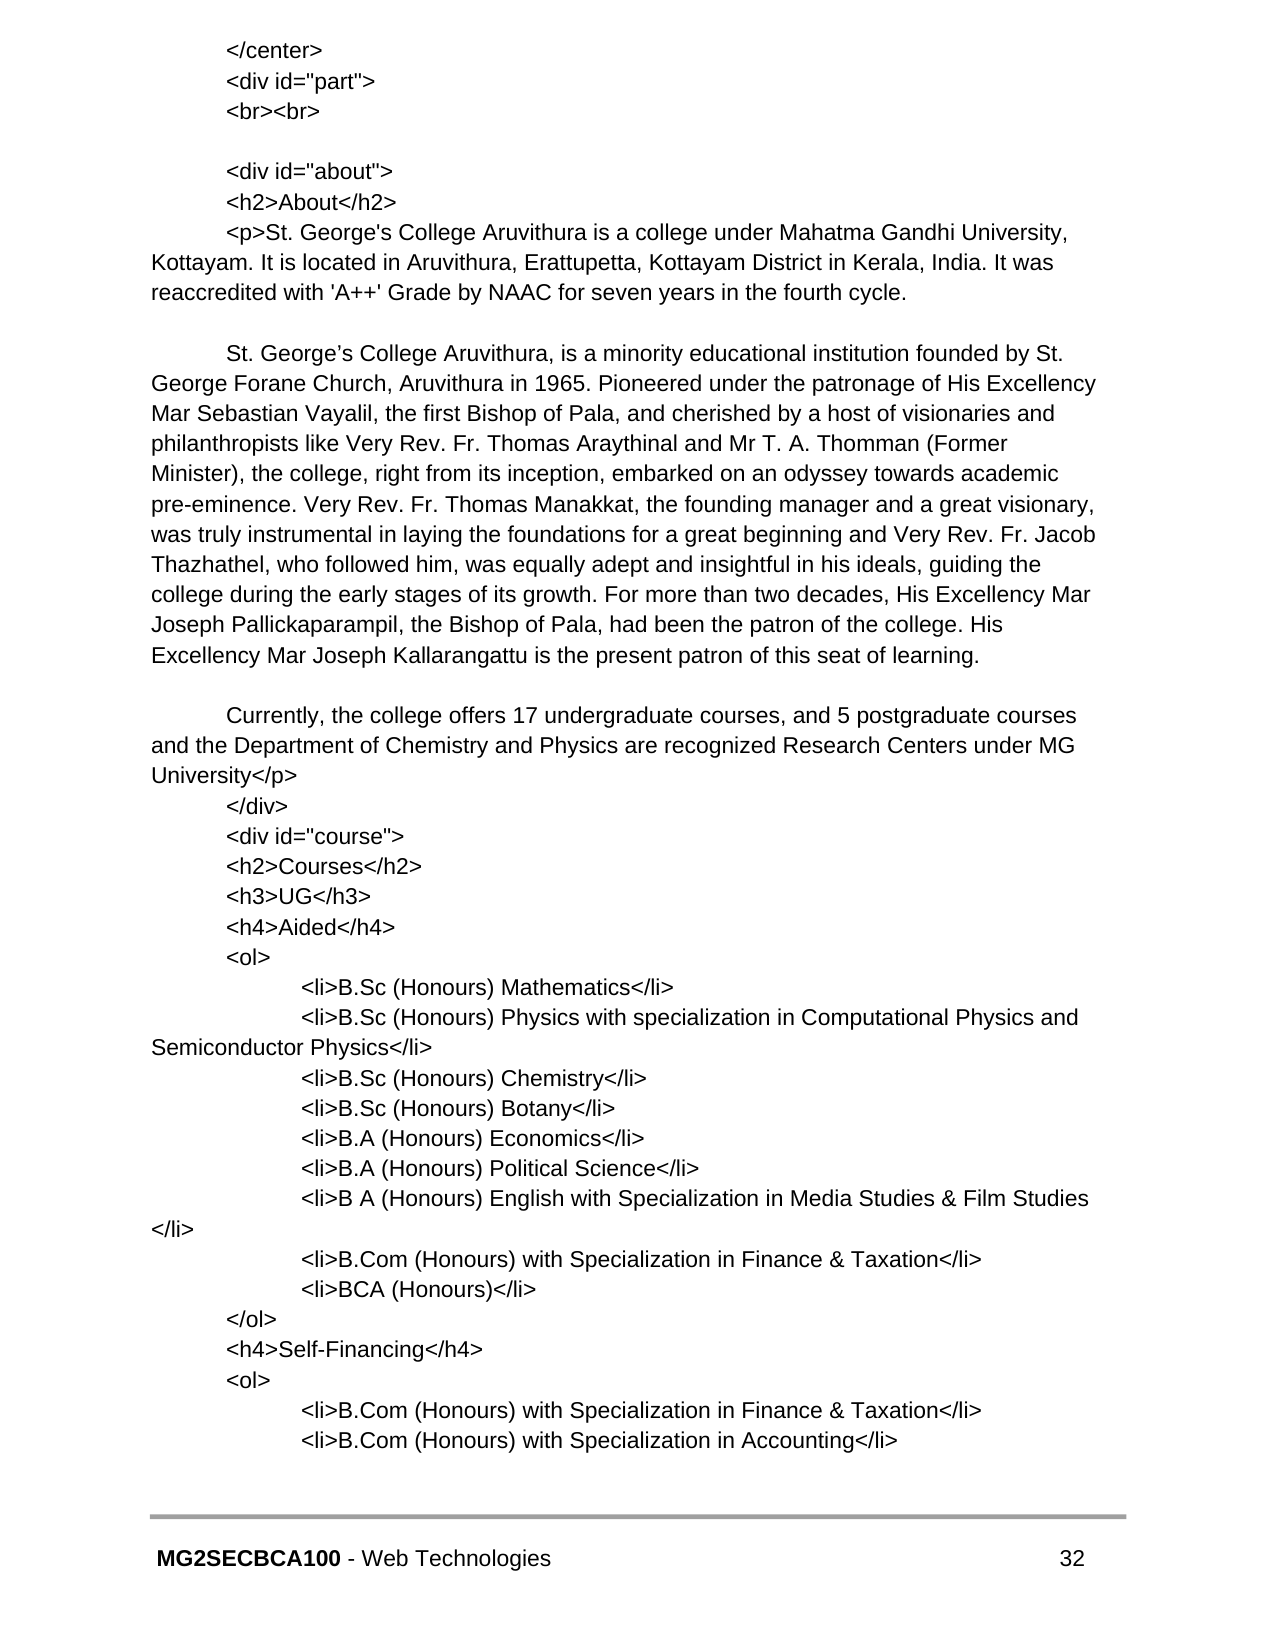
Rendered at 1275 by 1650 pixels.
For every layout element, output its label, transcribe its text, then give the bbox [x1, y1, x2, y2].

table_header </center> <div id="part"> <br><br> <div id="about"> <h2>About</h2> <p>St. George's College Aruvithura is a college under Mahatma Gandhi University, Kottayam. It is located in Aruvithura, Erattupetta, Kottayam District in Kerala, India. It was reaccredited with 'A++' Grade by NAAC for seven years in the fourth cycle. St. George’s College Aruvithura, is a minority educational institution founded by St. George Forane Church, Aruvithura in 1965. Pioneered under the patronage of His Excellency Mar Sebastian Vayalil, the first Bishop of Pala, and cherished by a host of visionaries and philanthropists like Very Rev. Fr. Thomas Araythinal and Mr T. A. Thomman (Former Minister), the college, right from its inception, embarked on an odyssey towards academic pre-eminence. Very Rev. Fr. Thomas Manakkat, the founding manager and a great visionary, was truly instrumental in laying the foundations for a great beginning and Very Rev. Fr. Jacob Thazhathel, who followed him, was equally adept and insightful in his ideals, guiding the college during the early stages of its growth. For more than two decades, His Excellency Mar Joseph Pallickaparampil, the Bishop of Pala, had been the patron of the college. His Excellency Mar Joseph Kallarangattu is the present patron of this seat of learning. Currently, the college offers 17 undergraduate courses, and 5 postgraduate courses and the Department of Chemistry and Physics are recognized Research Centers under MG University</p> </div> <div id="course"> <h2>Courses</h2> <h3>UG</h3> <h4>Aided</h4> <ol> <li>B.Sc (Honours) Mathematics</li> <li>B.Sc (Honours) Physics with specialization in Computational Physics and Semiconductor Physics</li> <li>B.Sc (Honours) Chemistry</li> <li>B.Sc (Honours) Botany</li> <li>B.A (Honours) Economics</li> <li>B.A (Honours) Political Science</li> <li>B A (Honours) English with Specialization in Media Studies & Film Studies </li> <li>B.Com (Honours) with Specialization in Finance & Taxation</li> <li>BCA (Honours)</li> </ol> <h4>Self-Financing</h4> <ol> <li>B.Com (Honours) with Specialization in Finance & Taxation</li> <li>B.Com (Honours) with Specialization in Accounting</li> [140, 38, 1110, 1457]
